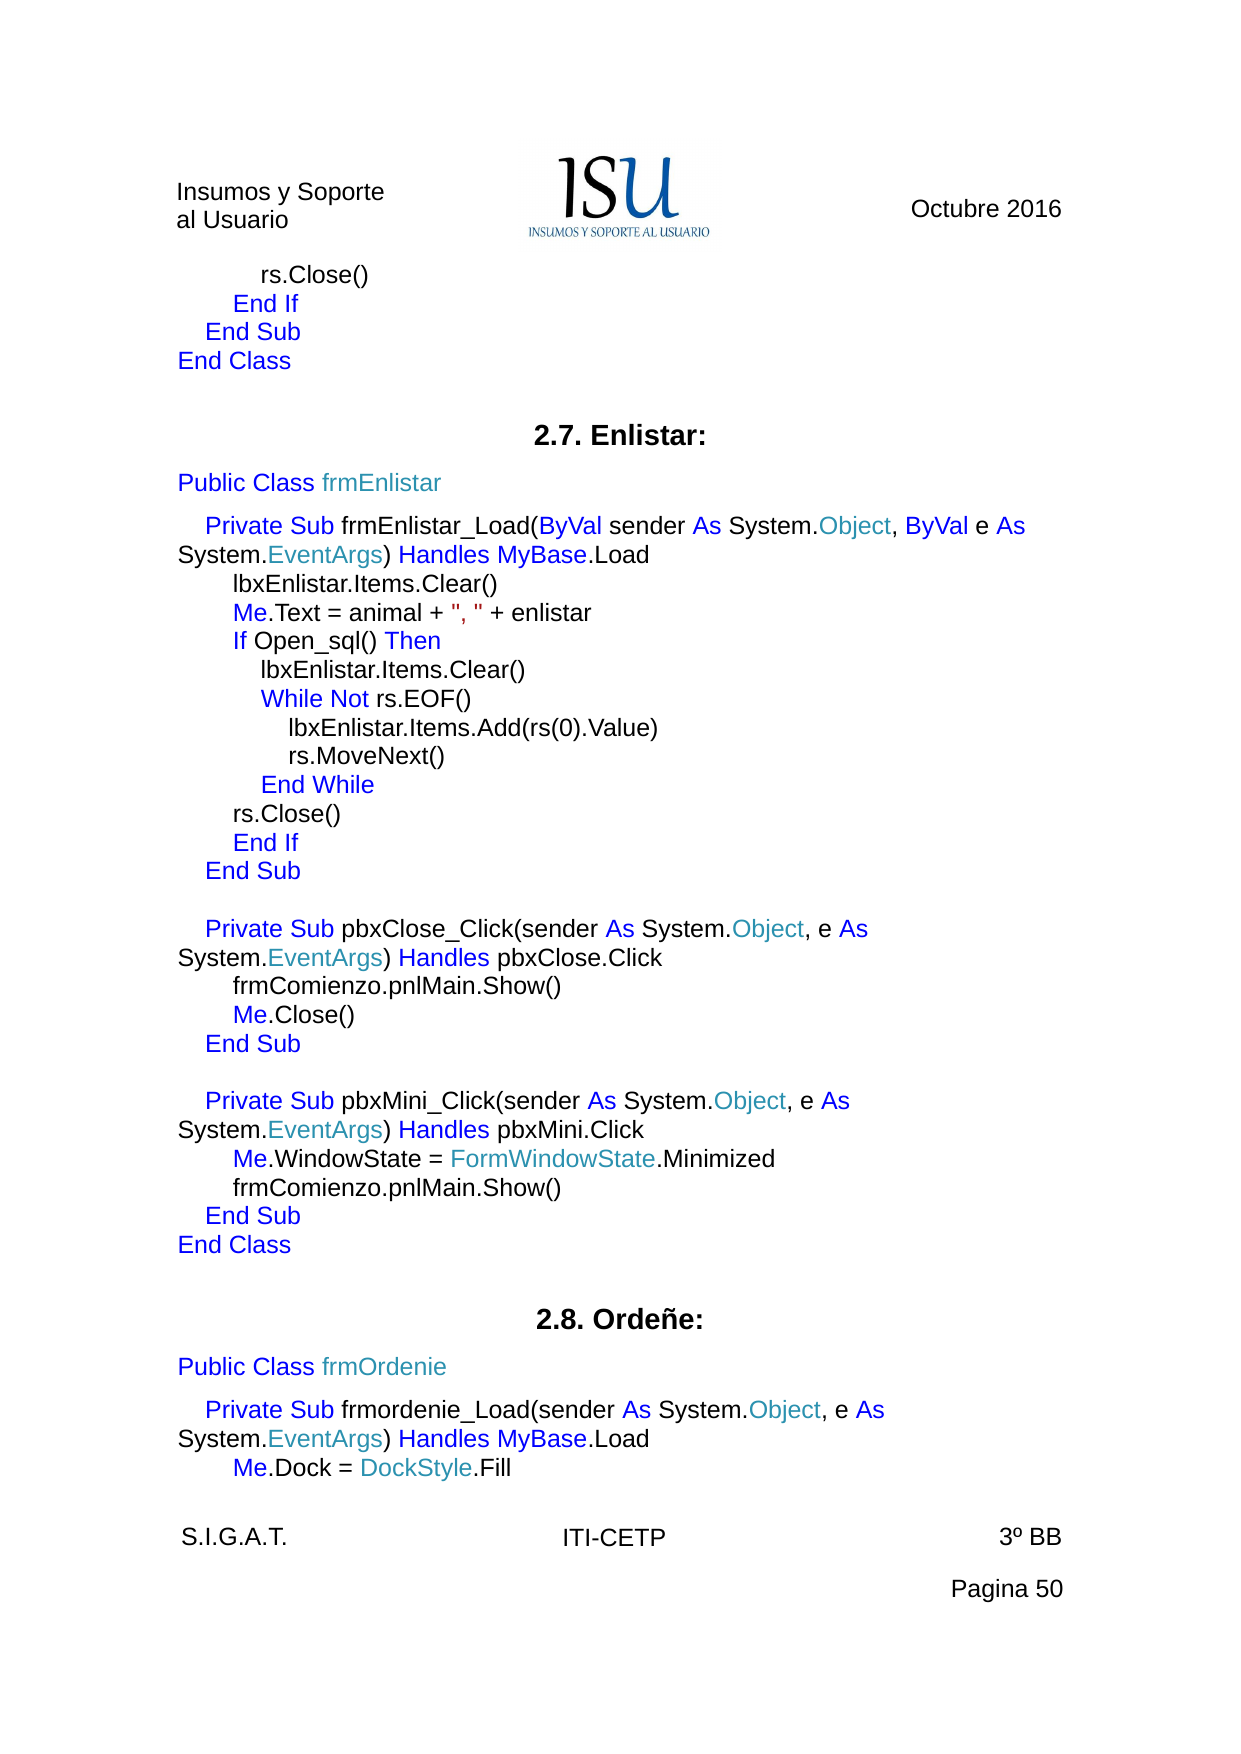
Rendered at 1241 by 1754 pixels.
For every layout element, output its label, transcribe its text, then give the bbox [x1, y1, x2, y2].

text Me.Text = animal + ", " + enlistar [177, 598, 1063, 626]
text End If [177, 288, 1063, 317]
text frmComienzo.pnlMain.Show() [177, 1173, 1063, 1201]
text Private Sub pbxMini_Click(sender As System.Object, e As System.EventArgs) Handles pbxMini.Click [177, 1086, 1063, 1144]
text While Not rs.EOF() [177, 684, 1063, 713]
text End Sub [177, 1201, 1063, 1230]
text rs.MoveNext() [177, 741, 1063, 770]
text lbxEnlistar.Items.Add(rs(0).Value) [177, 713, 1063, 741]
text Me.Dock = DockStyle.Fill [177, 1453, 1063, 1482]
text Private Sub frmEnlistar_Load(ByVal sender As System.Object, ByVal e As System.EventArgs) Handles MyBase.Load [177, 511, 1063, 569]
text Me.Close() [177, 1000, 1063, 1029]
picture [517, 138, 723, 252]
text Public Class frmEnlistar [177, 468, 1063, 497]
text If Open_sql() Then [177, 626, 1063, 655]
text Public Class frmOrdenie [177, 1352, 1063, 1381]
text End Sub [177, 856, 1063, 885]
text End Class [177, 1230, 1063, 1259]
text End While [177, 770, 1063, 799]
text 2.7. Enlistar: [177, 418, 1063, 451]
text rs.Close() [177, 799, 1063, 828]
text End Sub [177, 1029, 1063, 1058]
text End Class [177, 346, 1063, 375]
text rs.Close() [177, 260, 1063, 288]
text lbxEnlistar.Items.Clear() [177, 655, 1063, 684]
text lbxEnlistar.Items.Clear() [177, 569, 1063, 598]
text End Sub [177, 317, 1063, 346]
text End If [177, 828, 1063, 856]
text Private Sub frmordenie_Load(sender As System.Object, e As System.EventArgs) Handles MyBase.Load [177, 1395, 1063, 1453]
text frmComienzo.pnlMain.Show() [177, 971, 1063, 1000]
text Me.WindowState = FormWindowState.Minimized [177, 1144, 1063, 1173]
text Private Sub pbxClose_Click(sender As System.Object, e As System.EventArgs) Handles pbxClose.Click [177, 914, 1063, 971]
text 2.8. Ordeñe: [177, 1302, 1063, 1336]
